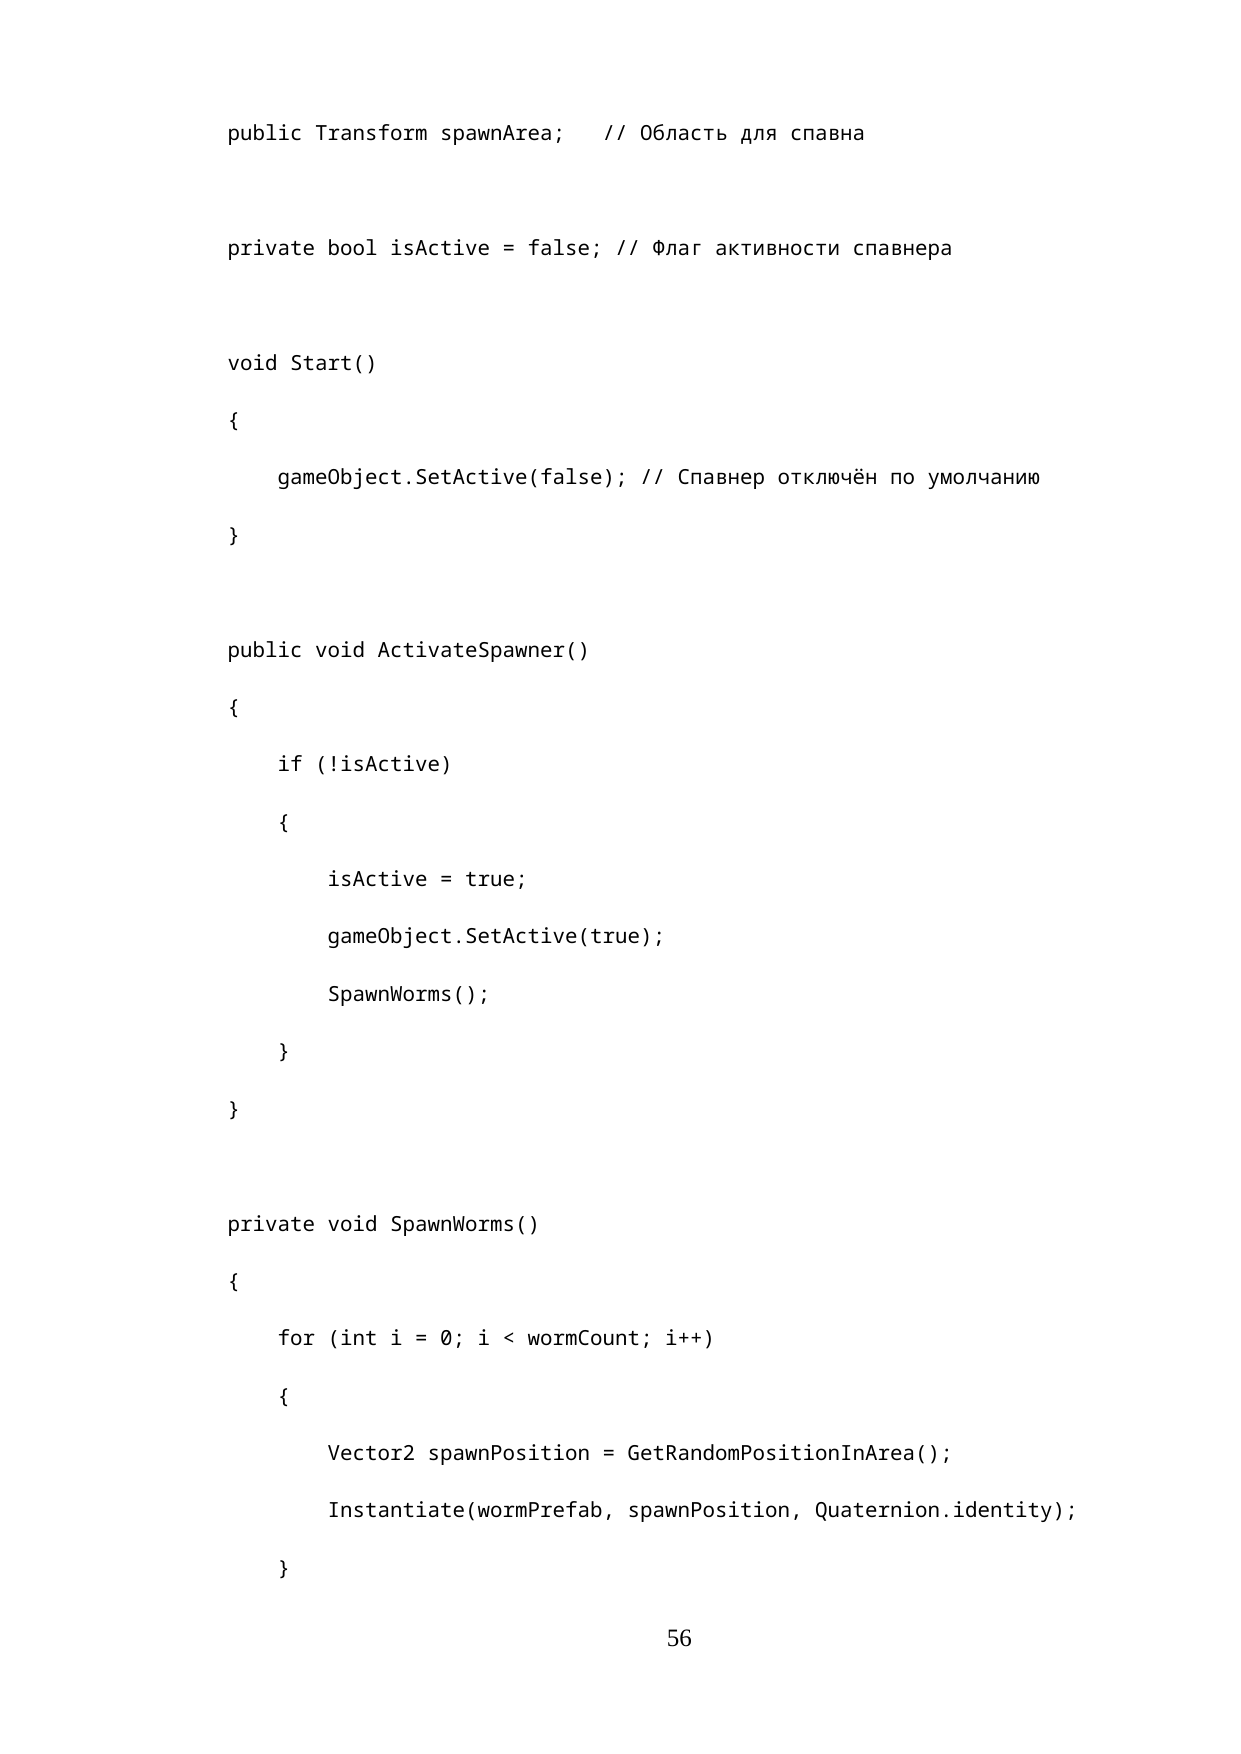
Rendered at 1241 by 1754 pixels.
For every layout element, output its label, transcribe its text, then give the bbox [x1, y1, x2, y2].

text } [177, 1553, 1181, 1581]
text private void SpawnWorms() [177, 1209, 1181, 1237]
text gameObject.SetActive(false); // Спавнер отключён по умолчанию [177, 462, 1181, 491]
text void Start() [177, 348, 1181, 376]
text } [177, 1036, 1181, 1065]
text { [177, 405, 1181, 433]
text if (!isActive) [177, 749, 1181, 778]
text private bool isActive = false; // Флаг активности спавнера [177, 233, 1181, 261]
text gameObject.SetActive(true); [177, 922, 1181, 950]
text } [177, 520, 1181, 548]
text Vector2 spawnPosition = GetRandomPositionInArea(); [177, 1438, 1181, 1467]
text { [177, 1381, 1181, 1409]
text for (int i = 0; i < wormCount; i++) [177, 1323, 1181, 1352]
text SpawnWorms(); [177, 979, 1181, 1007]
text { [177, 692, 1181, 721]
text public void ActivateSpawner() [177, 635, 1181, 663]
text } [177, 1094, 1181, 1122]
text { [177, 807, 1181, 835]
text public Transform spawnArea; // Область для спавна [177, 118, 1181, 147]
text { [177, 1266, 1181, 1294]
text Instantiate(wormPrefab, spawnPosition, Quaternion.identity); [177, 1496, 1181, 1524]
text isActive = true; [177, 864, 1181, 893]
